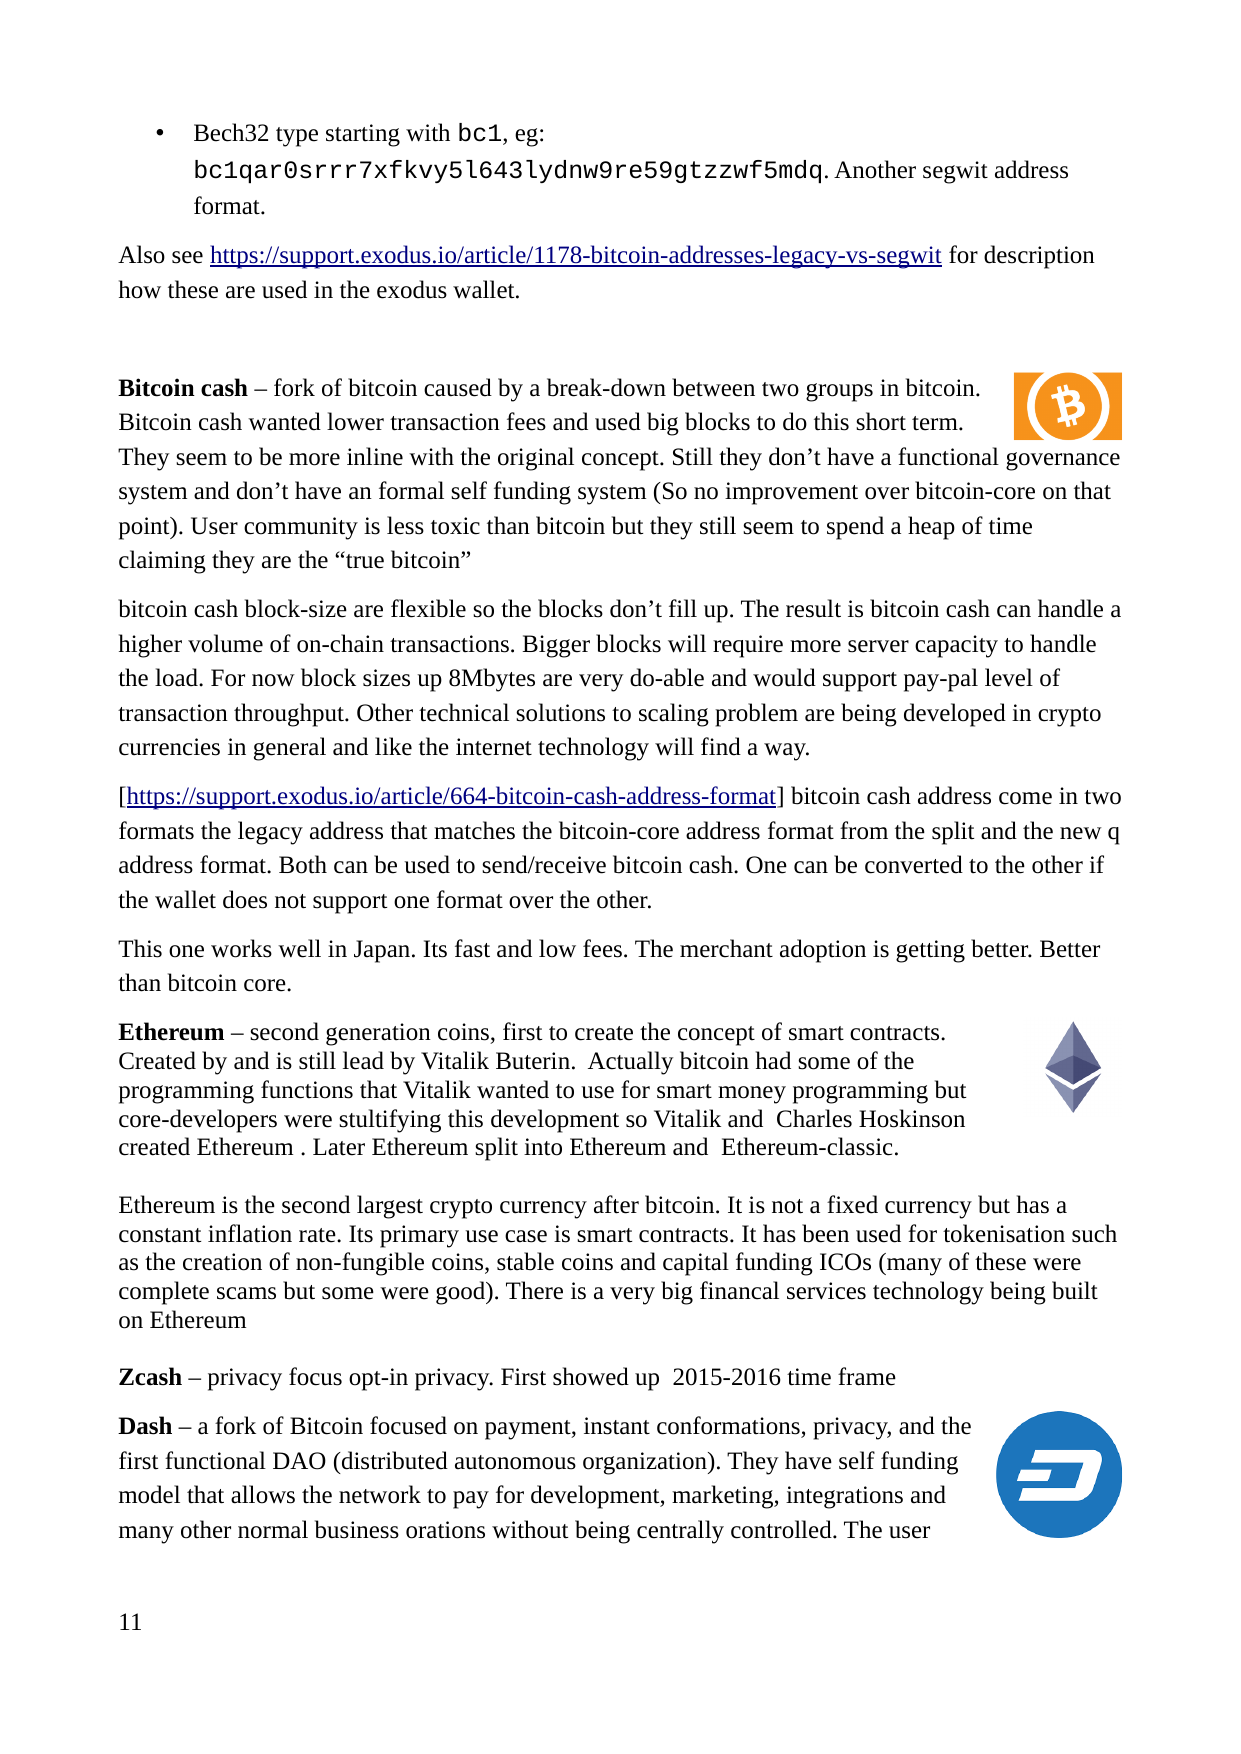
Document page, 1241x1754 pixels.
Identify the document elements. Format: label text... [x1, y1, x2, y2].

picture [995, 1411, 1123, 1538]
text Ethereum is the second largest crypto currency after bitcoin. It is not a fixed currency but has a constant inflation rate. Its primary use case is smart contracts. It has been used for tokenisation such as the creation of non-fungible coins, stable coins and capital funding ICOs (many of these were complete scams but some were good). There is a very big financal services technology being built on Ethereum [118, 1190, 1122, 1334]
text [https://support.exodus.io/article/664-bitcoin-cash-address-format] bitcoin cash address come in two formats the legacy address that matches the bitcoin-core address format from the split and the new q address format. Both can be used to send/receive bitcoin cash. One can be converted to the other if the wallet does not support one format over the other. [118, 781, 1122, 913]
list Bech32 type starting with bc1, eg: bc1qar0srrr7xfkvy5l643lydnw9re59gtzzwf5mdq. Another segwit address format. [156, 118, 1122, 220]
text Zcash – privacy focus opt-in privacy. First showed up 2015-2016 time frame [118, 1362, 1122, 1391]
text Also see https://support.exodus.io/article/1178-bitcoin-addresses-legacy-vs-segwit for description how these are used in the exodus wallet. [118, 240, 1122, 303]
text Dash – a fork of Bitcoin focused on payment, instant conformations, privacy, and the first functional DAO (distributed autonomous organization). They have self funding model that allows the network to pay for development, marketing, integrations and many other normal business orations without being centrally controlled. The user [118, 1411, 1122, 1544]
picture [1013, 372, 1123, 441]
picture [1023, 1017, 1123, 1117]
text bitcoin cash block-size are flexible so the blocks don’t fill up. The result is bitcoin cash can handle a higher volume of on-chain transactions. Bigger blocks will require more server capacity to handle the load. For now block sizes up 8Mbytes are very do-able and would support pay-pal level of transaction throughput. Other technical solutions to scaling problem are being developed in crypto currencies in general and like the internet technology will find a way. [118, 594, 1122, 761]
text This one works well in Japan. Its fast and low fees. The merchant adoption is getting better. Better than bitcoin core. [118, 934, 1122, 997]
text Ethereum – second generation coins, first to create the concept of smart contracts. Created by and is still lead by Vitalik Buterin. Actually bitcoin had some of the programming functions that Vitalik wanted to use for smart money programming but core-developers were stultifying this development so Vitalik and Charles Hoskinson created Ethereum . Later Ethereum split into Ethereum and Ethereum-classic. [118, 1017, 1122, 1161]
text Bitcoin cash – fork of bitcoin caused by a break-down between two groups in bitcoin. Bitcoin cash wanted lower transaction fees and used big blocks to do this short term. They seem to be more inline with the original concept. Still they don’t have a functional governance system and don’t have an formal self funding system (So no improvement over bitcoin-core on that point). User community is less toxic than bitcoin but they still seem to spend a heap of time claiming they are the “true bitcoin” [118, 373, 1122, 574]
